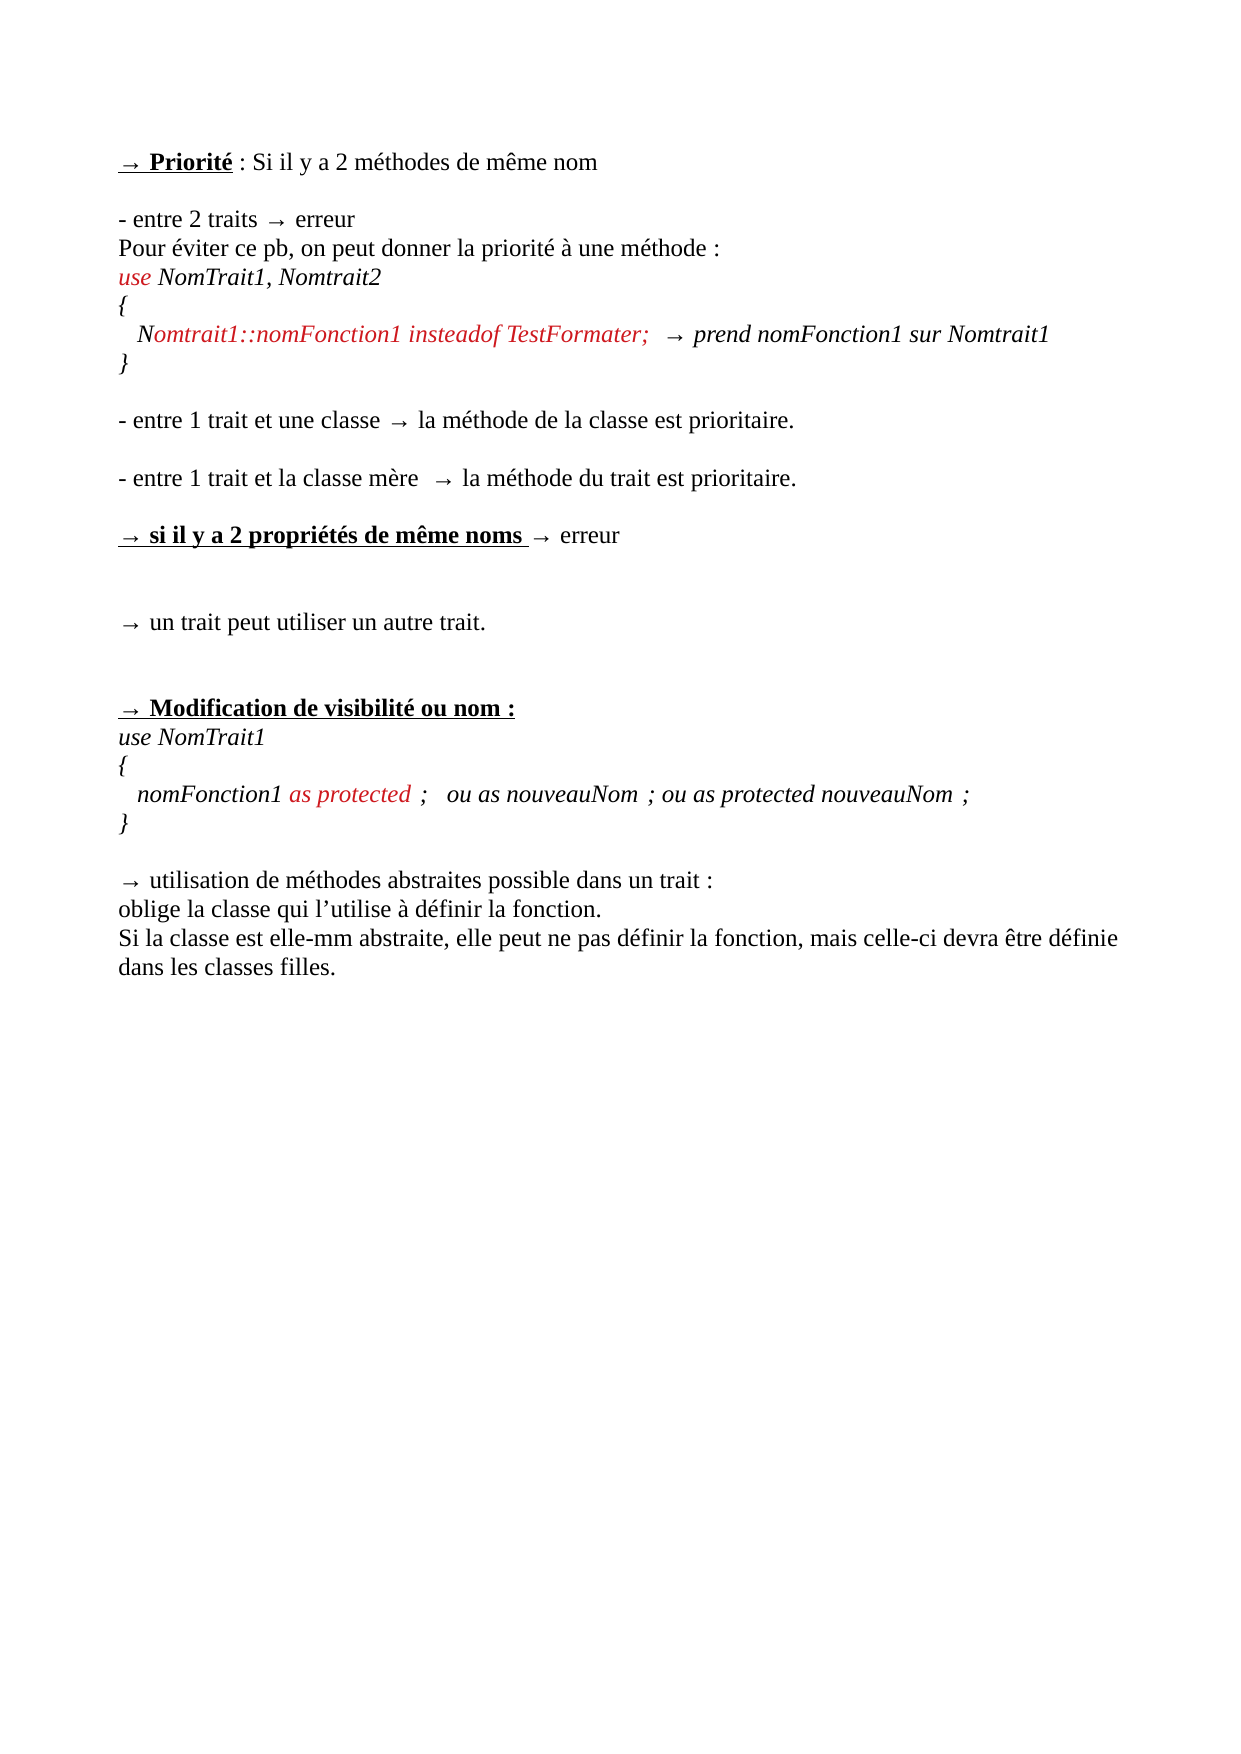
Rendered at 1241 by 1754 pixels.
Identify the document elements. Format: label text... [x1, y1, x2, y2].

text - entre 2 traits → erreur [118, 204, 1122, 233]
text { [118, 751, 1122, 779]
text → un trait peut utiliser un autre trait. [118, 607, 1122, 636]
text Si la classe est elle-mm abstraite, elle peut ne pas définir la fonction, mais celle-ci devra être définie dans les classes filles. [118, 923, 1122, 981]
text → si il y a 2 propriétés de même noms → erreur [118, 521, 1122, 549]
text → Modification de visibilité ou nom : [118, 693, 1122, 722]
text { [118, 291, 1122, 319]
text use NomTrait1 [118, 722, 1122, 751]
text oblige la classe qui l’utilise à définir la fonction. [118, 894, 1122, 923]
text → Priorité : Si il y a 2 méthodes de même nom [118, 147, 1122, 176]
text } [118, 348, 1122, 377]
text - entre 1 trait et la classe mère → la méthode du trait est prioritaire. [118, 463, 1122, 492]
text use NomTrait1, Nomtrait2 [118, 262, 1122, 291]
text Nomtrait1::nomFonction1 insteadof TestFormater; → prend nomFonction1 sur Nomtrait1 [118, 319, 1122, 348]
text } [118, 808, 1122, 837]
text - entre 1 trait et une classe → la méthode de la classe est prioritaire. [118, 406, 1122, 434]
text → utilisation de méthodes abstraites possible dans un trait : [118, 866, 1122, 894]
text Pour éviter ce pb, on peut donner la priorité à une méthode : [118, 233, 1122, 262]
text nomFonction1 as protected ; ou as nouveauNom ; ou as protected nouveauNom ; [118, 779, 1122, 808]
